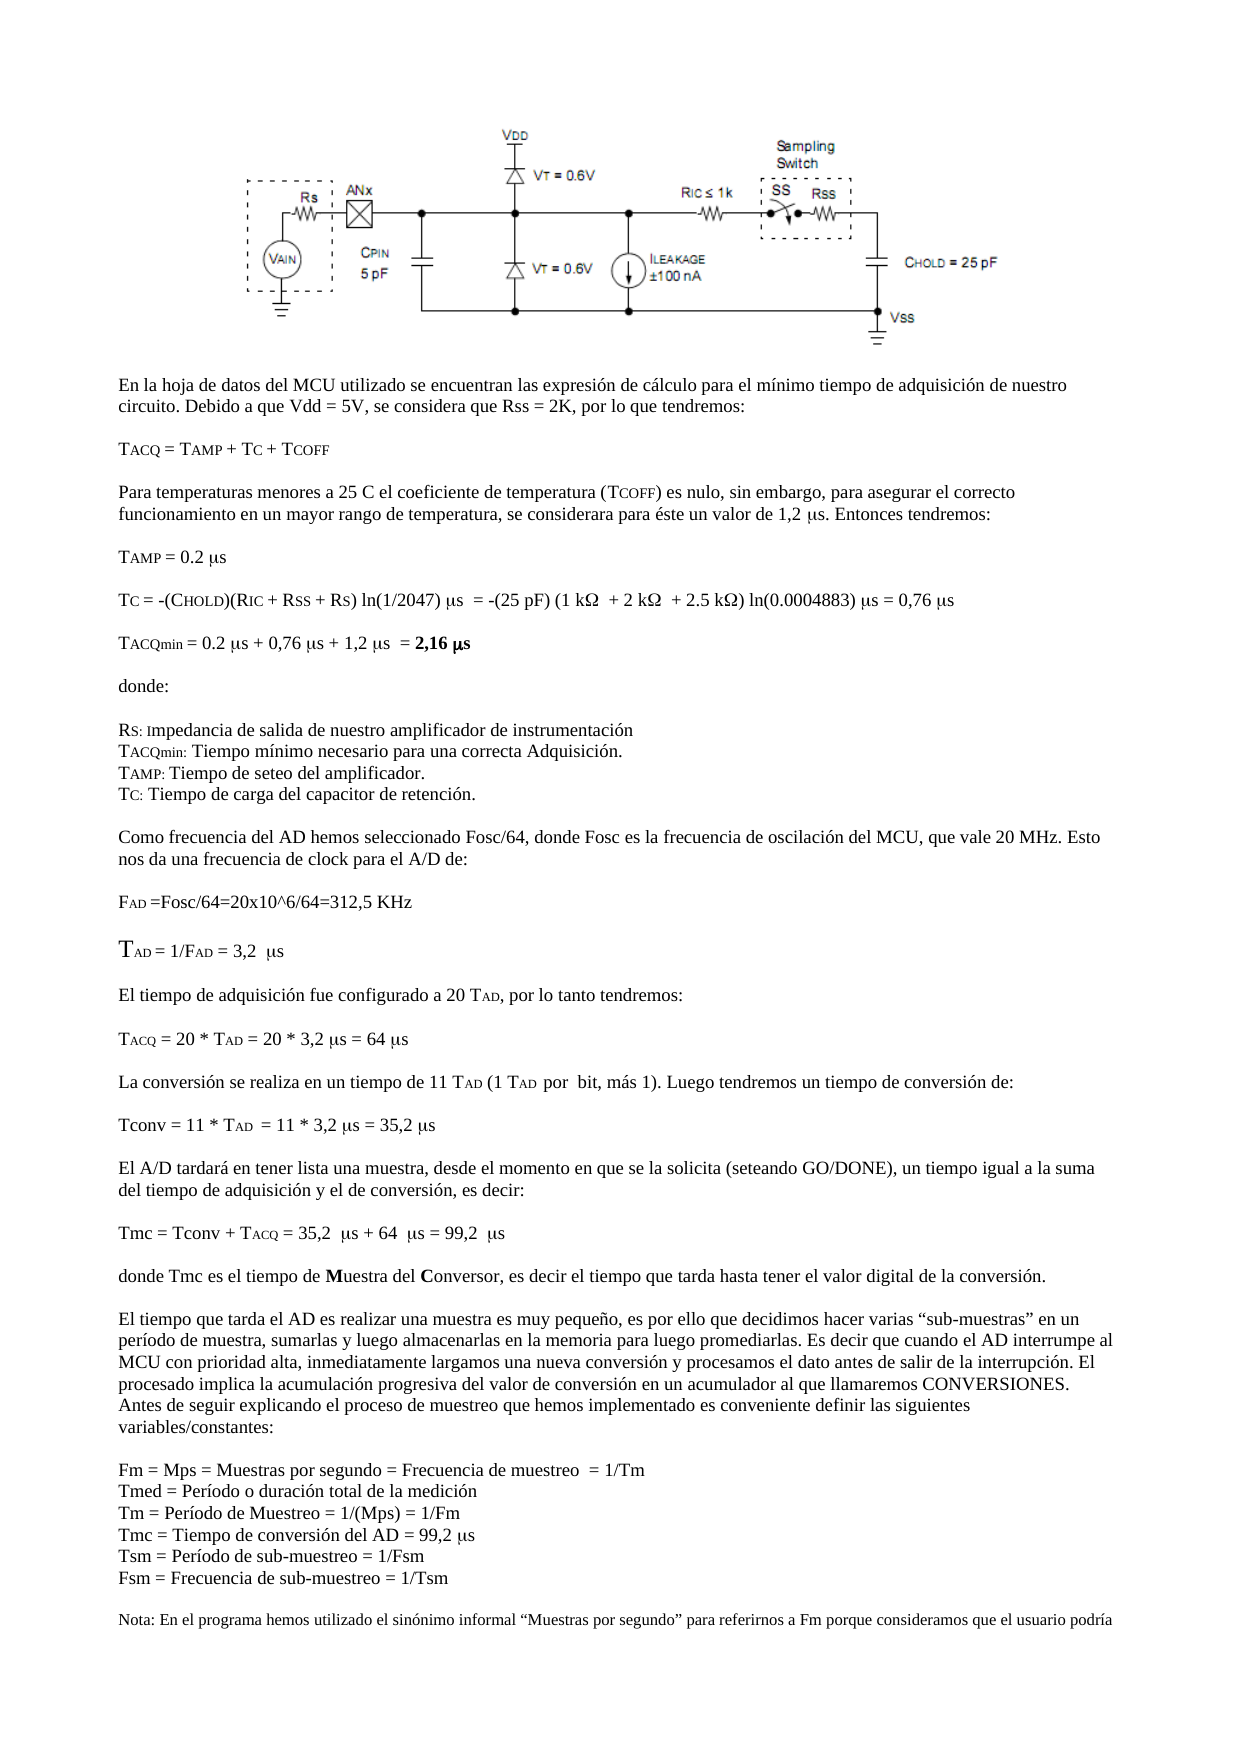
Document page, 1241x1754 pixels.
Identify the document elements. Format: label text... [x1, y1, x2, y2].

text TAMP: Tiempo de seteo del amplificador. [118, 762, 1122, 783]
text Como frecuencia del AD hemos seleccionado Fosc/64, donde Fosc es la frecuencia de oscilación del MCU, que vale 20 MHz. Esto nos da una frecuencia de clock para el A/D de: [118, 826, 1122, 869]
text El tiempo de adquisición fue configurado a 20 TAD, por lo tanto tendremos: [118, 984, 1122, 1006]
text RS: Impedancia de salida de nuestro amplificador de instrumentación [118, 718, 1122, 740]
text Nota: En el programa hemos utilizado el sinónimo informal “Muestras por segundo” para referirnos a Fm porque consideramos que el usuario podría [118, 1610, 1122, 1629]
text TACQ = TAMP + TC + TCOFF [118, 438, 1122, 460]
text Fsm = Frecuencia de sub-muestreo = 1/Tsm [118, 1567, 1122, 1588]
text Tsm = Período de sub-muestreo = 1/Fsm [118, 1545, 1122, 1567]
text TAMP = 0.2 μs [118, 546, 1122, 567]
text Fm = Mps = Muestras por segundo = Frecuencia de muestreo = 1/Tm [118, 1459, 1122, 1480]
text FAD =Fosc/64=20x10^6/64=312,5 KHz [118, 891, 1122, 912]
text Tm = Período de Muestreo = 1/(Mps) = 1/Fm [118, 1502, 1122, 1523]
text TC: Tiempo de carga del capacitor de retención. [118, 783, 1122, 805]
text Tconv = 11 * TAD = 11 * 3,2 μs = 35,2 μs [118, 1114, 1122, 1135]
text donde Tmc es el tiempo de Muestra del Conversor, es decir el tiempo que tarda hasta tener el valor digital de la conversión. [118, 1265, 1122, 1286]
text El tiempo que tarda el AD es realizar una muestra es muy pequeño, es por ello que decidimos hacer varias “sub-muestras” en un período de muestra, sumarlas y luego almacenarlas en la memoria para luego promediarlas. Es decir que cuando el AD interrumpe al MCU con prioridad alta, inmediatamente largamos una nueva conversión y procesamos el dato antes de salir de la interrupción. El procesado implica la acumulación progresiva del valor de conversión en un acumulador al que llamaremos CONVERSIONES. [118, 1308, 1122, 1394]
text Para temperaturas menores a 25 C el coeficiente de temperatura (TCOFF) es nulo, sin embargo, para asegurar el correcto funcionamiento en un mayor rango de temperatura, se considerara para éste un valor de 1,2 μs. Entonces tendremos: [118, 481, 1122, 524]
text La conversión se realiza en un tiempo de 11 TAD (1 TAD por bit, más 1). Luego tendremos un tiempo de conversión de: [118, 1071, 1122, 1092]
text TAD = 1/FAD = 3,2 μs [118, 934, 1122, 963]
text Tmed = Período o duración total de la medición [118, 1480, 1122, 1502]
text El A/D tardará en tener lista una muestra, desde el momento en que se la solicita (seteando GO/DONE), un tiempo igual a la suma del tiempo de adquisición y el de conversión, es decir: [118, 1157, 1122, 1200]
text En la hoja de datos del MCU utilizado se encuentran las expresión de cálculo para el mínimo tiempo de adquisición de nuestro circuito. Debido a que Vdd = 5V, se considera que Rss = 2K, por lo que tendremos: [118, 373, 1122, 417]
text TACQmin = 0.2 μs + 0,76 μs + 1,2 μs = 2,16 μs [118, 632, 1122, 654]
text Tmc = Tconv + TACQ = 35,2 μs + 64 μs = 99,2 μs [118, 1222, 1122, 1243]
picture [235, 118, 1005, 352]
text TACQmin: Tiempo mínimo necesario para una correcta Adquisición. [118, 740, 1122, 762]
text donde: [118, 675, 1122, 697]
text TACQ = 20 * TAD = 20 * 3,2 μs = 64 μs [118, 1027, 1122, 1049]
text TC = -(CHOLD)(RIC + RSS + RS) ln(1/2047) μs = -(25 pF) (1 kΩ + 2 kΩ + 2.5 kΩ) ln(0.0004883) μs = 0,76 μs [118, 589, 1122, 611]
text Tmc = Tiempo de conversión del AD = 99,2 μs [118, 1523, 1122, 1545]
text Antes de seguir explicando el proceso de muestreo que hemos implementado es conveniente definir las siguientes variables/constantes: [118, 1394, 1122, 1437]
